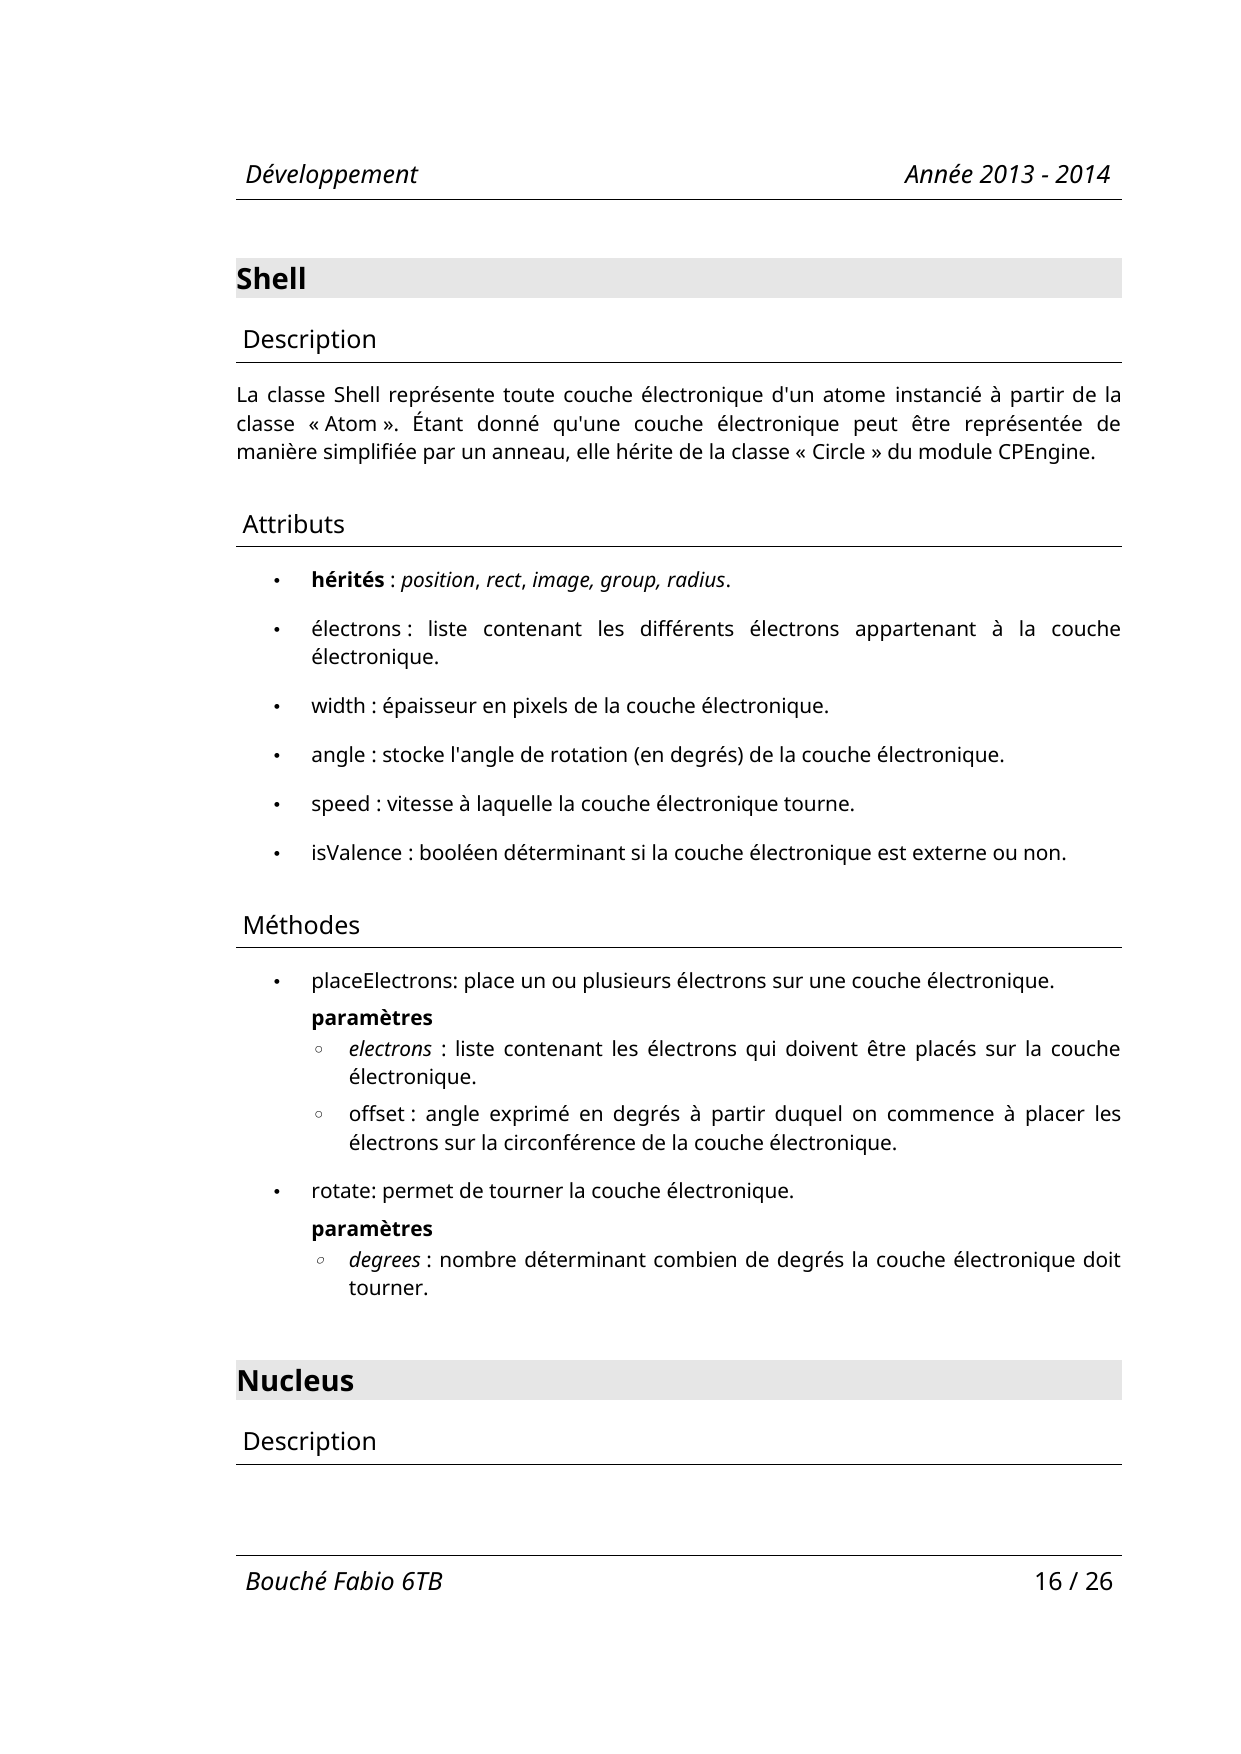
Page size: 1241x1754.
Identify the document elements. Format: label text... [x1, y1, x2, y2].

list speed : vitesse à laquelle la couche électronique tourne. [274, 789, 1122, 817]
subtitle Nucleus [236, 1360, 1122, 1400]
text Description [236, 1418, 1122, 1464]
subtitle Shell [236, 258, 1122, 298]
text Description [236, 316, 1122, 362]
text La classe Shell représente toute couche électronique d'un atome instancié à partir de la classe « Atom ». Étant donné qu'une couche électronique peut être représentée de manière simplifiée par un anneau, elle hérite de la classe « Circle » du module CPEngine. [236, 381, 1122, 465]
list offset : angle exprimé en degrés à partir duquel on commence à placer les électrons sur la circonférence de la couche électronique. [311, 1099, 1122, 1156]
list electrons : liste contenant les électrons qui doivent être placés sur la couche électronique. [311, 1034, 1122, 1091]
list degrees : nombre déterminant combien de degrés la couche électronique doit tourner. [311, 1245, 1122, 1301]
text Méthodes [236, 901, 1122, 947]
list électrons : liste contenant les différents électrons appartenant à la couche électronique. [274, 614, 1122, 671]
list placeElectrons: place un ou plusieurs électrons sur une couche électronique. [274, 966, 1122, 994]
list paramètres [274, 1003, 1122, 1031]
text Attributs [236, 501, 1122, 546]
list isValence : booléen déterminant si la couche électronique est externe ou non. [274, 838, 1122, 866]
list width : épaisseur en pixels de la couche électronique. [274, 691, 1122, 719]
list paramètres [274, 1214, 1122, 1242]
list angle : stocke l'angle de rotation (en degrés) de la couche électronique. [274, 740, 1122, 768]
list rotate: permet de tourner la couche électronique. [274, 1177, 1122, 1205]
list hérités : position, rect, image, group, radius. [274, 565, 1122, 593]
